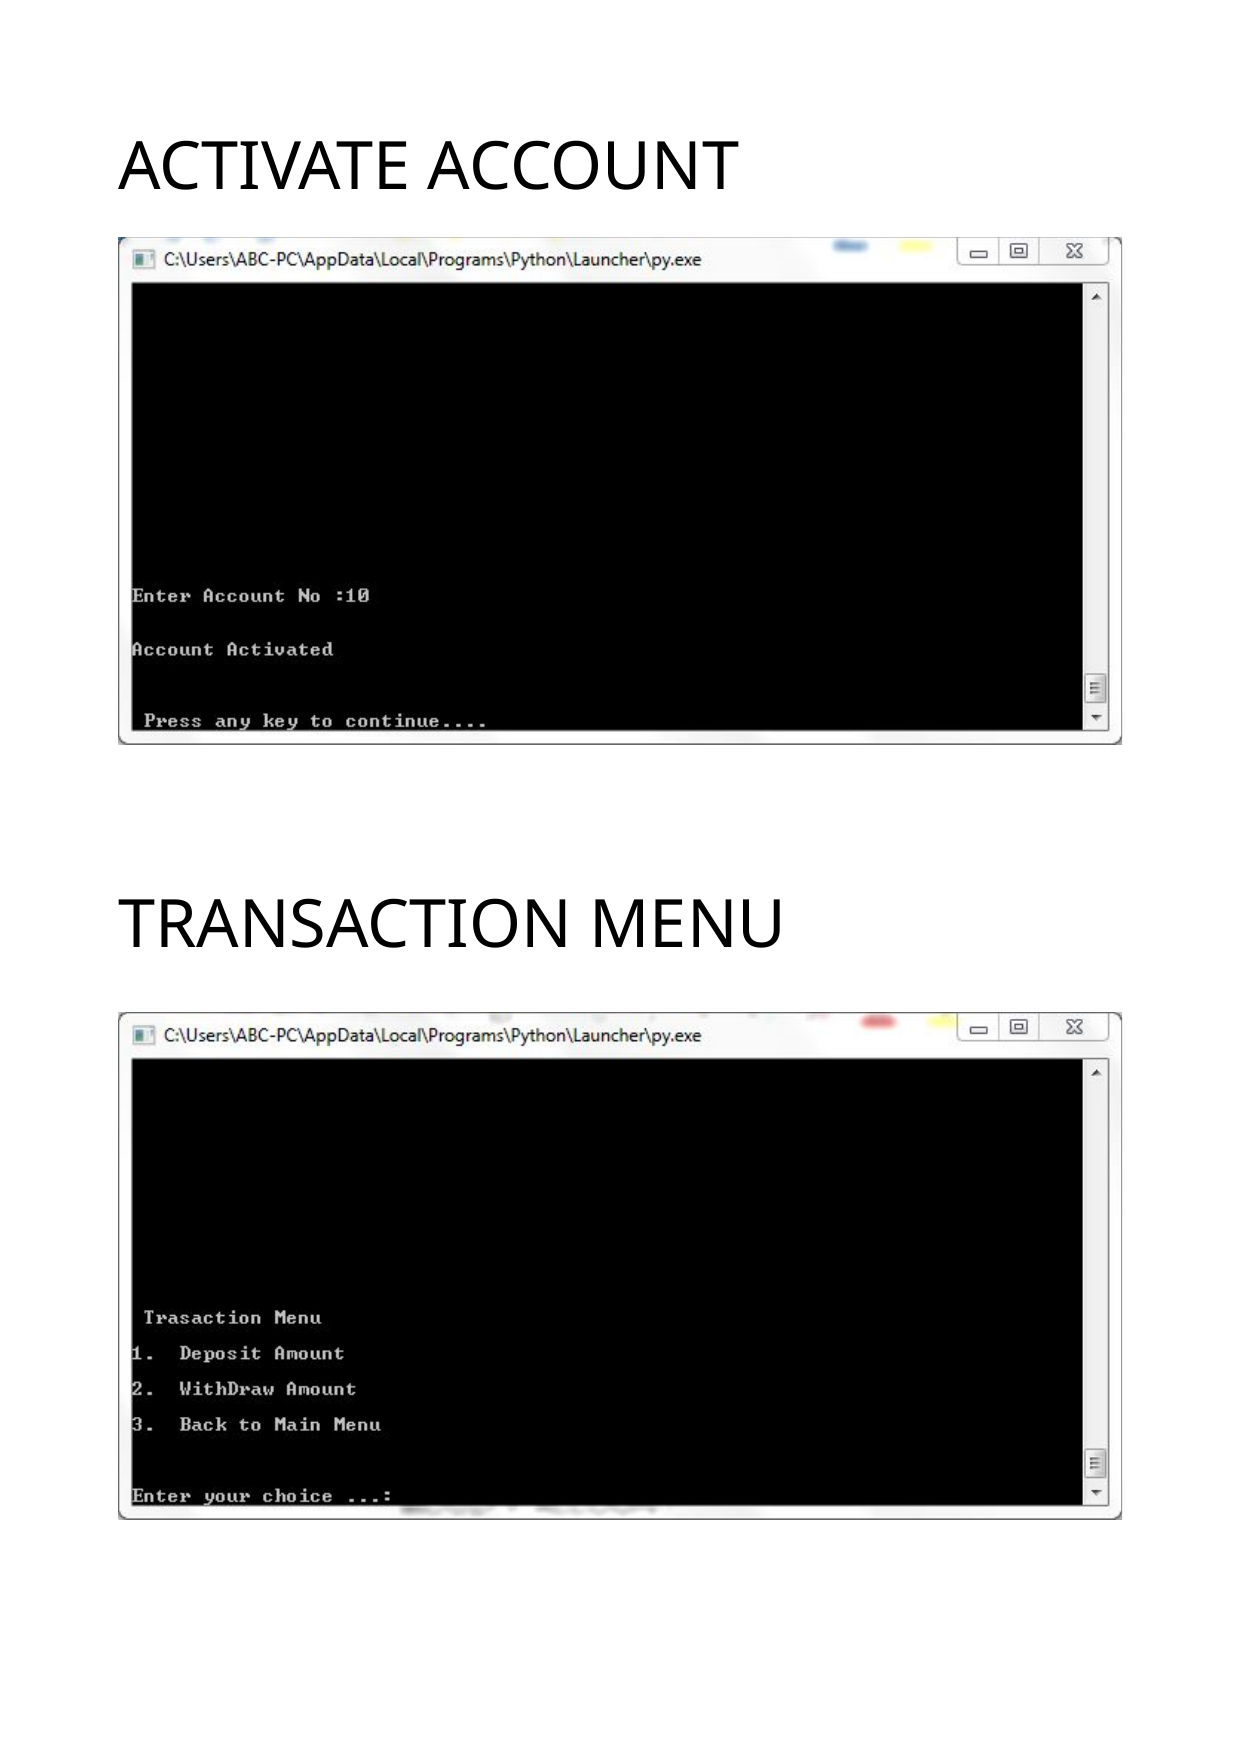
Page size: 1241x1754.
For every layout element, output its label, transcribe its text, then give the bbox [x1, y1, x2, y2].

text TRANSACTION MENU [118, 877, 1122, 967]
picture [118, 237, 1123, 745]
picture [118, 1012, 1123, 1520]
text ACTIVATE ACCOUNT [118, 118, 1122, 209]
